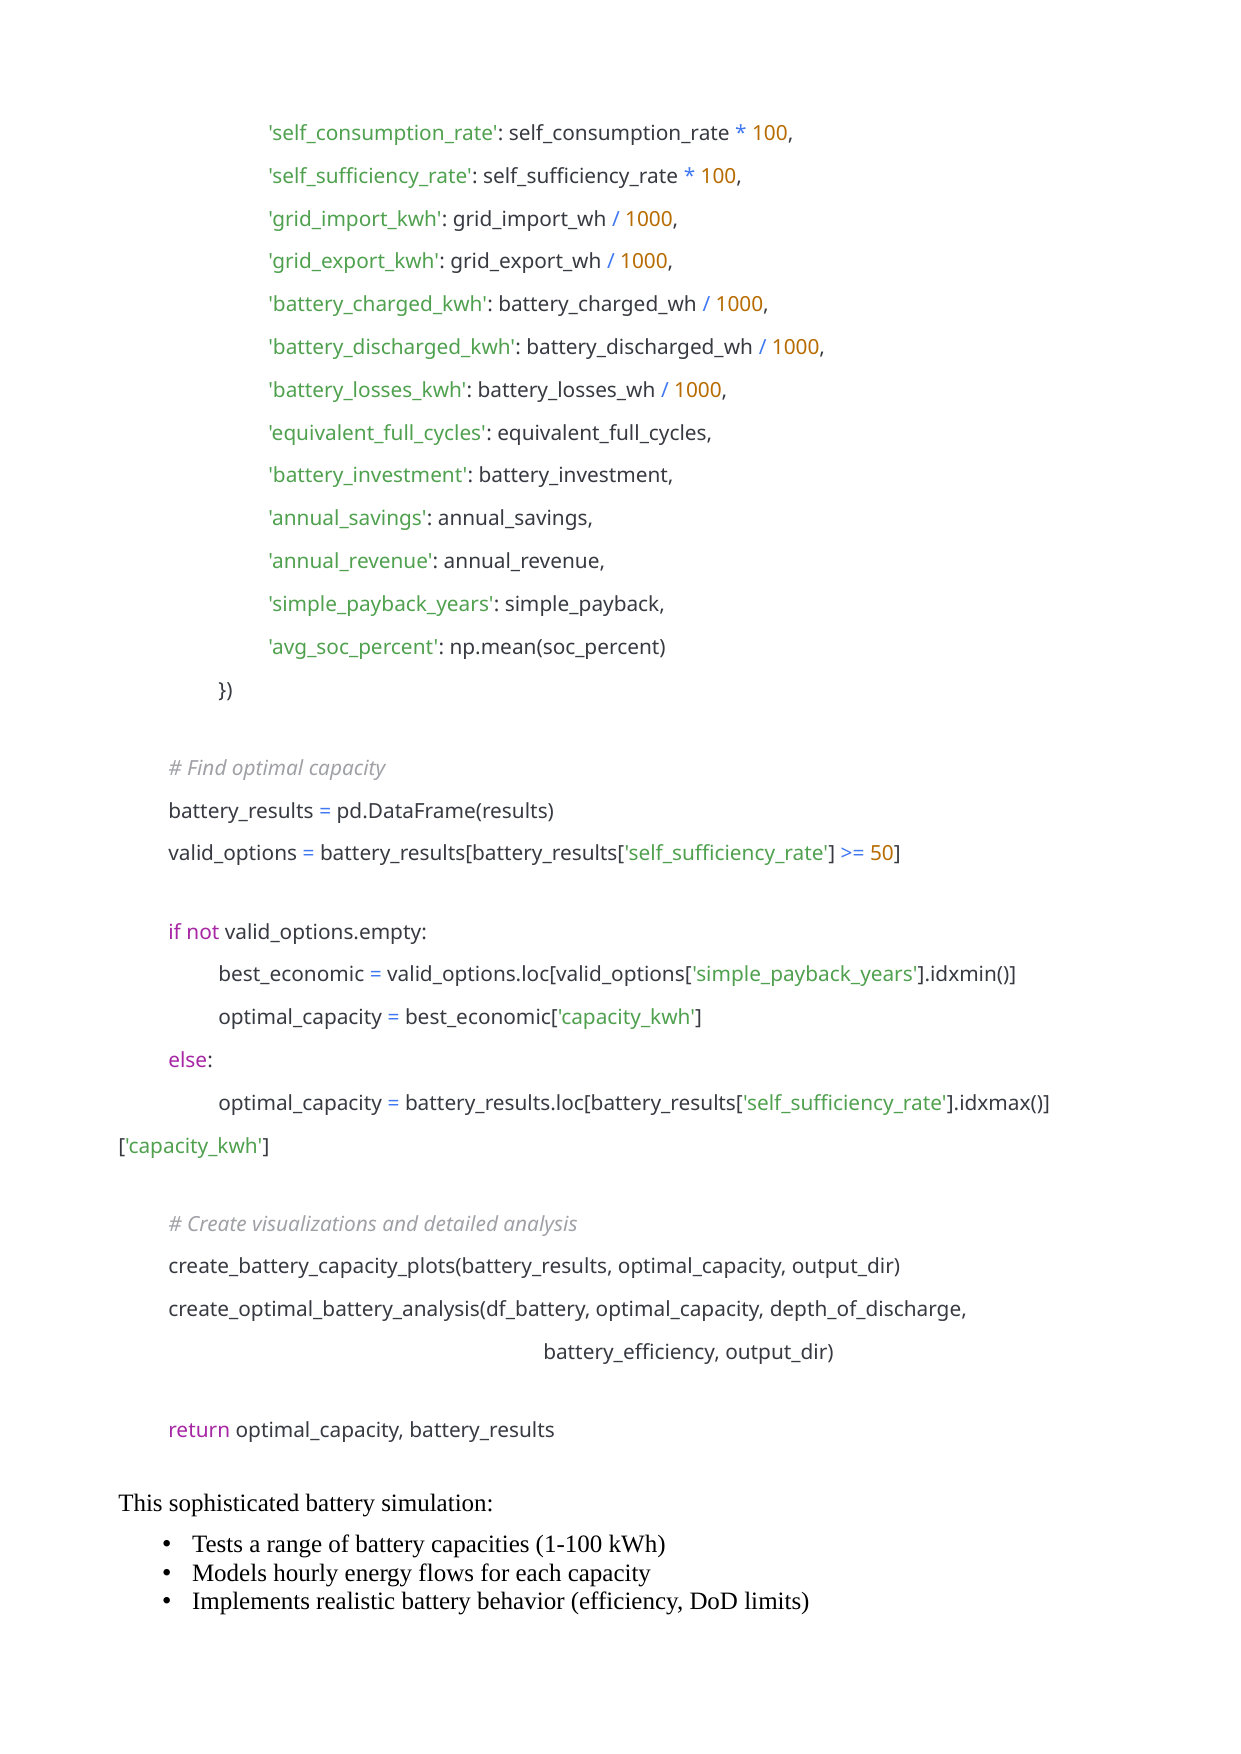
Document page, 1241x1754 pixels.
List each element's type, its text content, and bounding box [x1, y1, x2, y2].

text 'grid_import_kwh': grid_import_wh / 1000, [118, 204, 1122, 232]
text 'annual_savings': annual_savings, [118, 503, 1122, 532]
text battery_results = pd.DataFrame(results) [118, 796, 1122, 824]
text 'self_consumption_rate': self_consumption_rate * 100, [118, 118, 1122, 147]
text valid_options = battery_results[battery_results['self_sufficiency_rate'] >= 50] [118, 838, 1122, 867]
text optimal_capacity = best_economic['capacity_kwh'] [118, 1002, 1122, 1031]
text 'grid_export_kwh': grid_export_wh / 1000, [118, 247, 1122, 275]
text if not valid_options.empty: [118, 917, 1122, 945]
text return optimal_capacity, battery_results [118, 1415, 1122, 1444]
text 'battery_charged_kwh': battery_charged_wh / 1000, [118, 289, 1122, 318]
text # Create visualizations and detailed analysis [118, 1209, 1122, 1237]
text # Find optimal capacity [118, 753, 1122, 781]
text battery_efficiency, output_dir) [118, 1337, 1122, 1366]
text 'annual_revenue': annual_revenue, [118, 546, 1122, 575]
text else: [118, 1045, 1122, 1074]
text 'battery_losses_kwh': battery_losses_wh / 1000, [118, 375, 1122, 403]
text create_optimal_battery_analysis(df_battery, optimal_capacity, depth_of_discharge, [118, 1294, 1122, 1323]
text 'self_sufficiency_rate': self_sufficiency_rate * 100, [118, 161, 1122, 189]
text optimal_capacity = battery_results.loc[battery_results['self_sufficiency_rate'].idxmax()]['capacity_kwh'] [118, 1088, 1122, 1159]
text }) [118, 675, 1122, 703]
list Tests a range of battery capacities (1-100 kWh) [162, 1529, 1122, 1558]
text This sophisticated battery simulation: [118, 1488, 1122, 1516]
text best_economic = valid_options.loc[valid_options['simple_payback_years'].idxmin()] [118, 959, 1122, 988]
text 'battery_investment': battery_investment, [118, 461, 1122, 489]
list Implements realistic battery behavior (efficiency, DoD limits) [162, 1586, 1122, 1615]
text 'equivalent_full_cycles': equivalent_full_cycles, [118, 418, 1122, 446]
list Models hourly energy flows for each capacity [162, 1558, 1122, 1586]
text 'avg_soc_percent': np.mean(soc_percent) [118, 632, 1122, 660]
text create_battery_capacity_plots(battery_results, optimal_capacity, output_dir) [118, 1252, 1122, 1280]
text 'simple_payback_years': simple_payback, [118, 589, 1122, 618]
text 'battery_discharged_kwh': battery_discharged_wh / 1000, [118, 332, 1122, 361]
